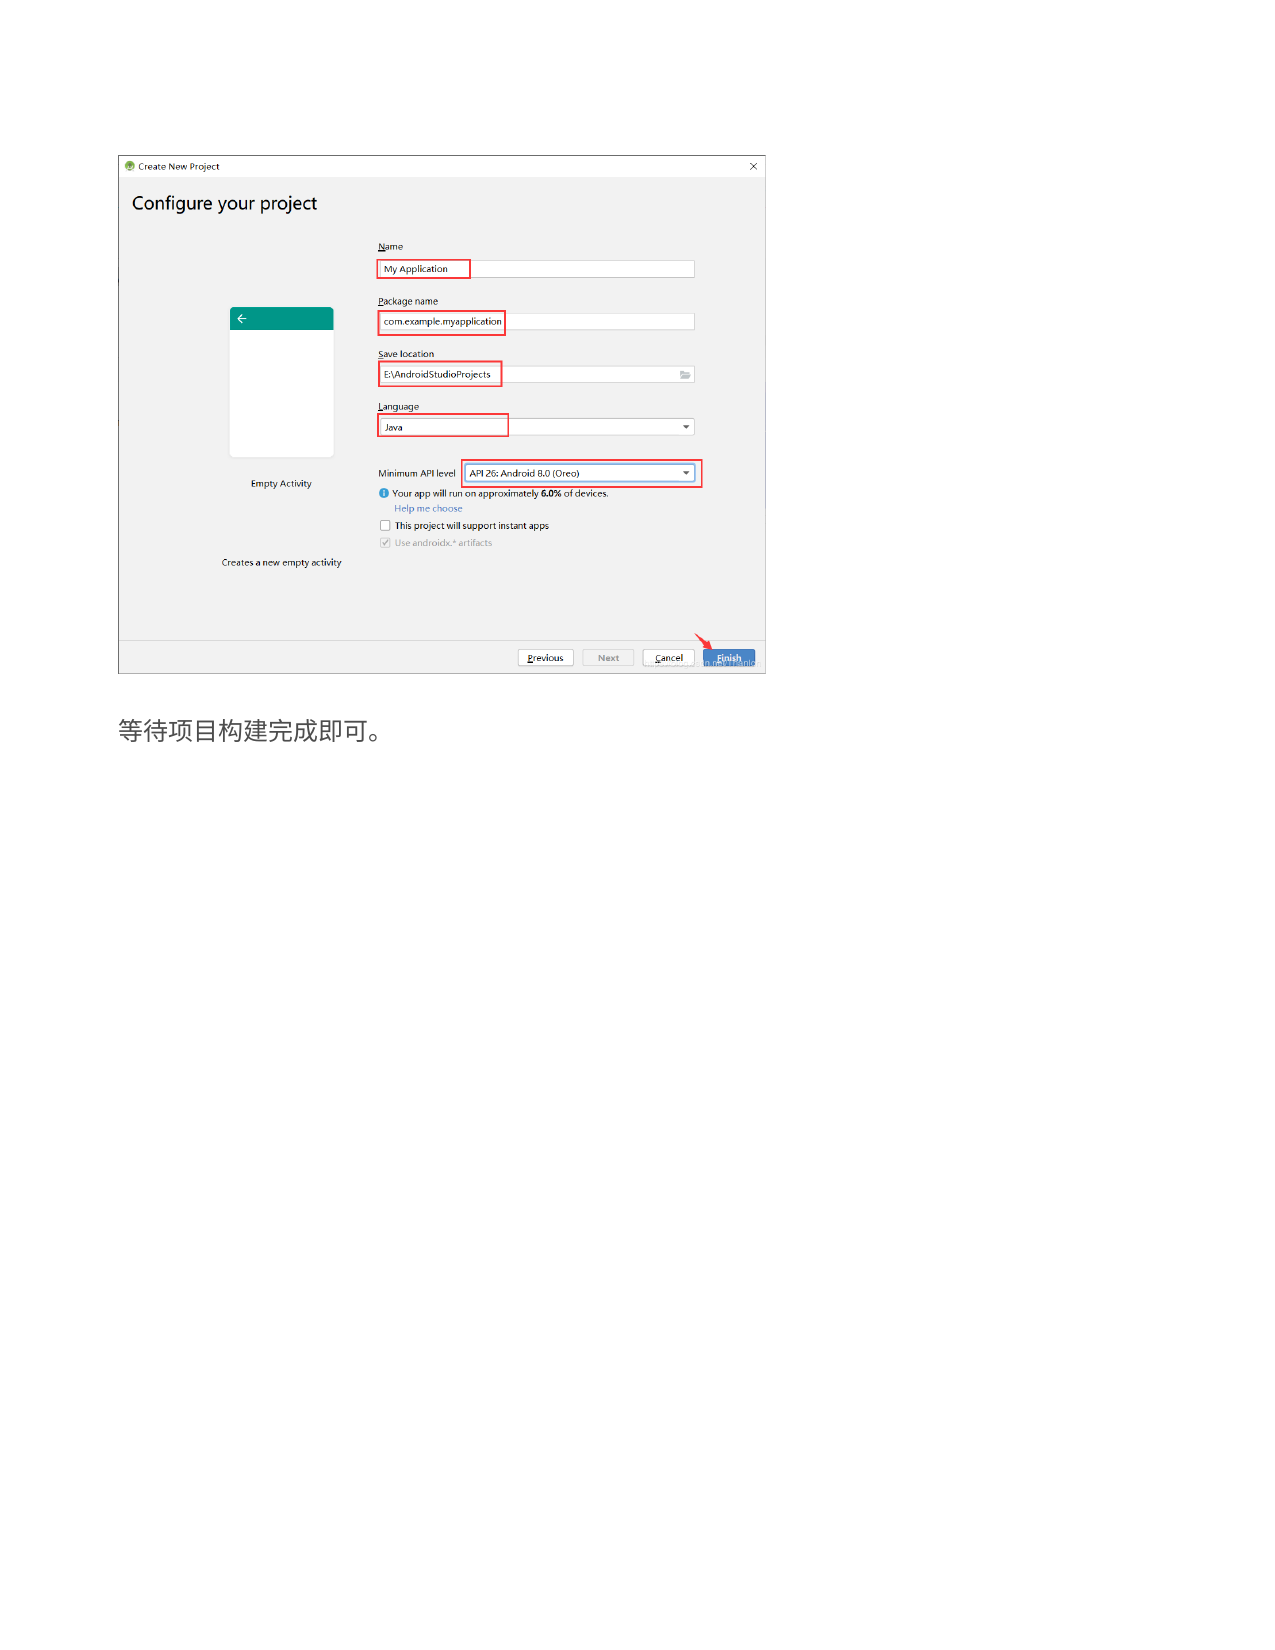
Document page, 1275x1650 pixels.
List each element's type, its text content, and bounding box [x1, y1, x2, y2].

text 等待项目构建完成即可。 [118, 118, 1157, 748]
picture [118, 155, 766, 674]
